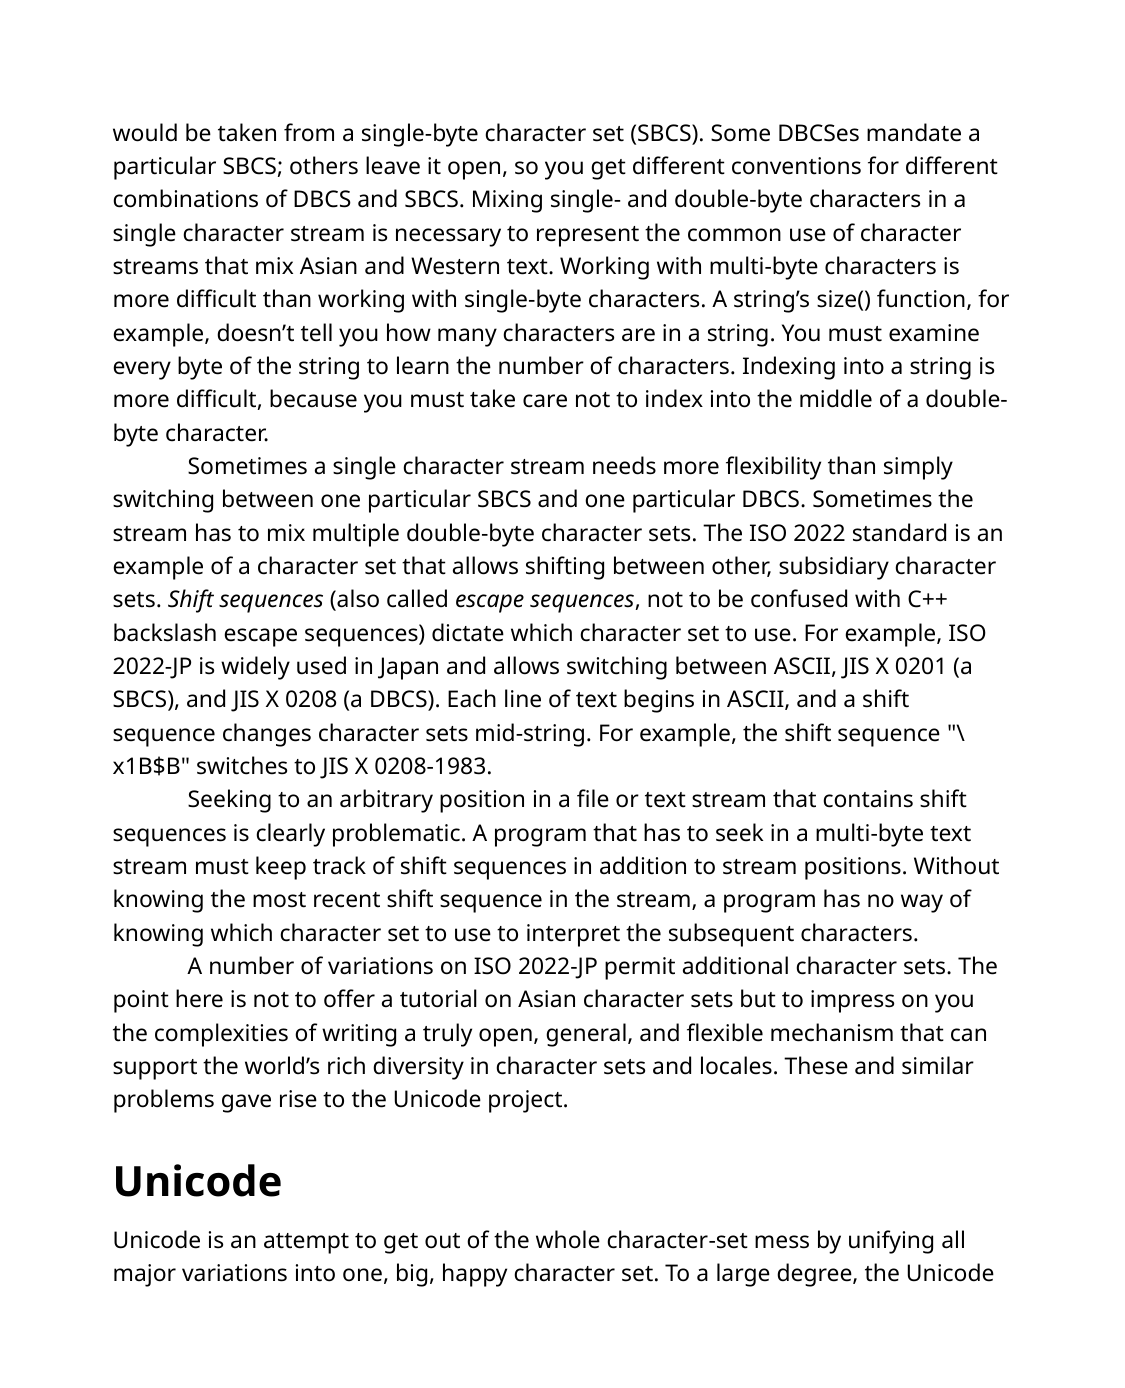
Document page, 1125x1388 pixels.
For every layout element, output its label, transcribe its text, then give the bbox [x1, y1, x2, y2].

text Seeking to an arbitrary position in a file or text stream that contains shift sequences is clearly problematic. A program that has to seek in a multi-byte text stream must keep track of shift sequences in addition to stream positions. Without knowing the most recent shift sequence in the stream, a program has no way of knowing which character set to use to interpret the subsequent characters. [112, 781, 1012, 948]
text Sometimes a single character stream needs more flexibility than simply switching between one particular SBCS and one particular DBCS. Sometimes the stream has to mix multiple double-byte character sets. The ISO 2022 standard is an example of a character set that allows shifting between other, subsidiary character sets. Shift sequences (also called escape sequences, not to be confused with C++ backslash escape sequences) dictate which character set to use. For example, ISO 2022-JP is widely used in Japan and allows switching between ASCII, JIS X 0201 (a SBCS), and JIS X 0208 (a DBCS). Each line of text begins in ASCII, and a shift sequence changes character sets mid-string. For example, the shift sequence "\x1B$B" switches to JIS X 0208-1983. [112, 448, 1012, 781]
text A number of variations on ISO 2022-JP permit additional character sets. The point here is not to offer a tutorial on Asian character sets but to impress on you the complexities of writing a truly open, general, and flexible mechanism that can support the world’s rich diversity in character sets and locales. These and similar problems gave rise to the Unicode project. [112, 948, 1012, 1115]
text would be taken from a single-byte character set (SBCS). Some DBCSes mandate a particular SBCS; others leave it open, so you get different conventions for different combinations of DBCS and SBCS. Mixing single- and double-byte characters in a single character stream is necessary to represent the common use of character streams that mix Asian and Western text. Working with multi-byte characters is more difficult than working with single-byte characters. A string’s size() function, for example, doesn’t tell you how many characters are in a string. You must examine every byte of the string to learn the number of characters. Indexing into a string is more difficult, because you must take care not to index into the middle of a double-byte character. [112, 115, 1012, 448]
text Unicode is an attempt to get out of the whole character-set mess by unifying all major variations into one, big, happy character set. To a large degree, the Unicode [112, 1221, 1012, 1288]
subtitle Unicode [112, 1152, 1012, 1209]
